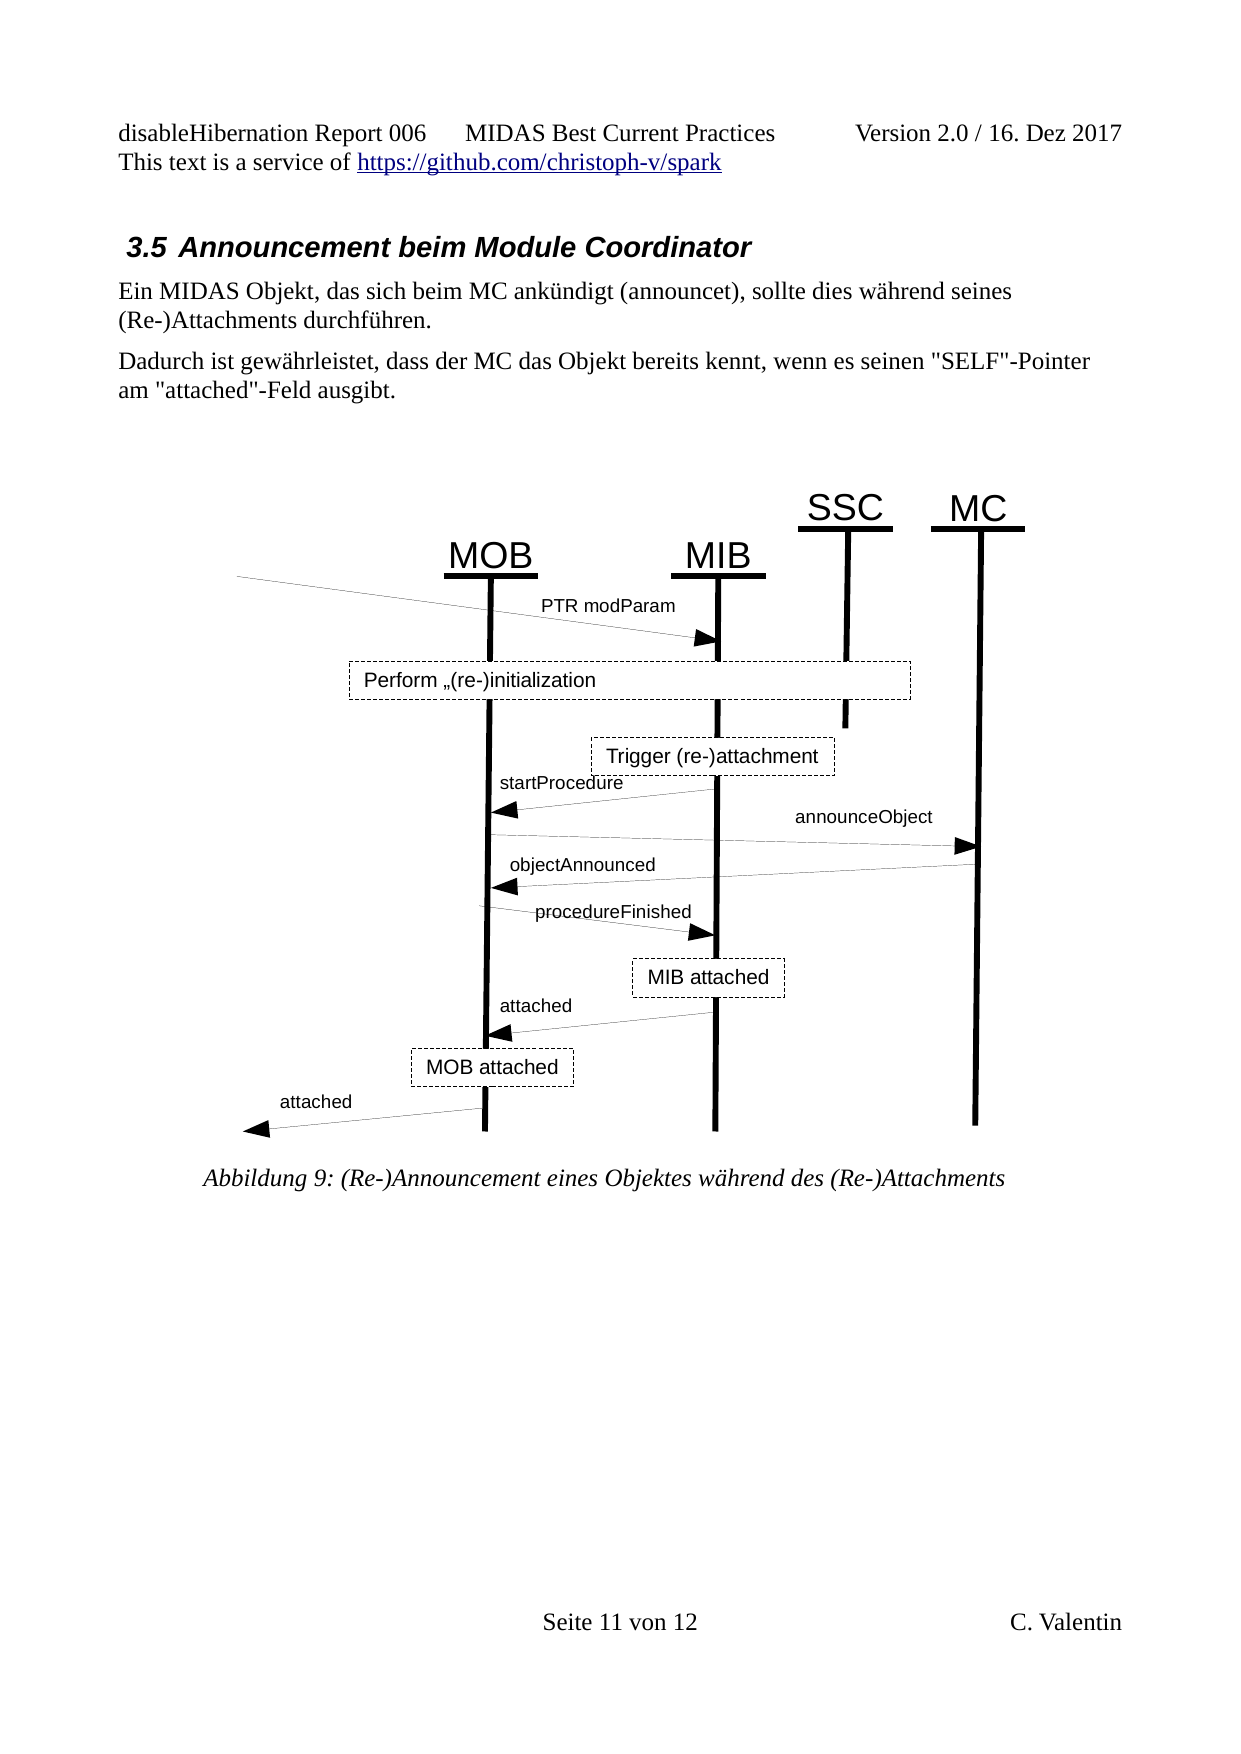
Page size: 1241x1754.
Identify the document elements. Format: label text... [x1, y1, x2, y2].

subtitle Announcement beim Module Coordinator [118, 230, 1122, 264]
text Abbildung 9: (Re-)Announcement eines Objektes während des (Re-)Attachments [203, 1163, 1037, 1192]
text Ein MIDAS Objekt, das sich beim MC ankündigt (announcet), sollte dies während seines (Re-)Attachments durchführen. [118, 276, 1122, 334]
text Dadurch ist gewährleistet, dass der MC das Objekt bereits kennt, wenn es seinen "SELF"-Pointer am "attached"-Feld ausgibt. [118, 346, 1122, 404]
